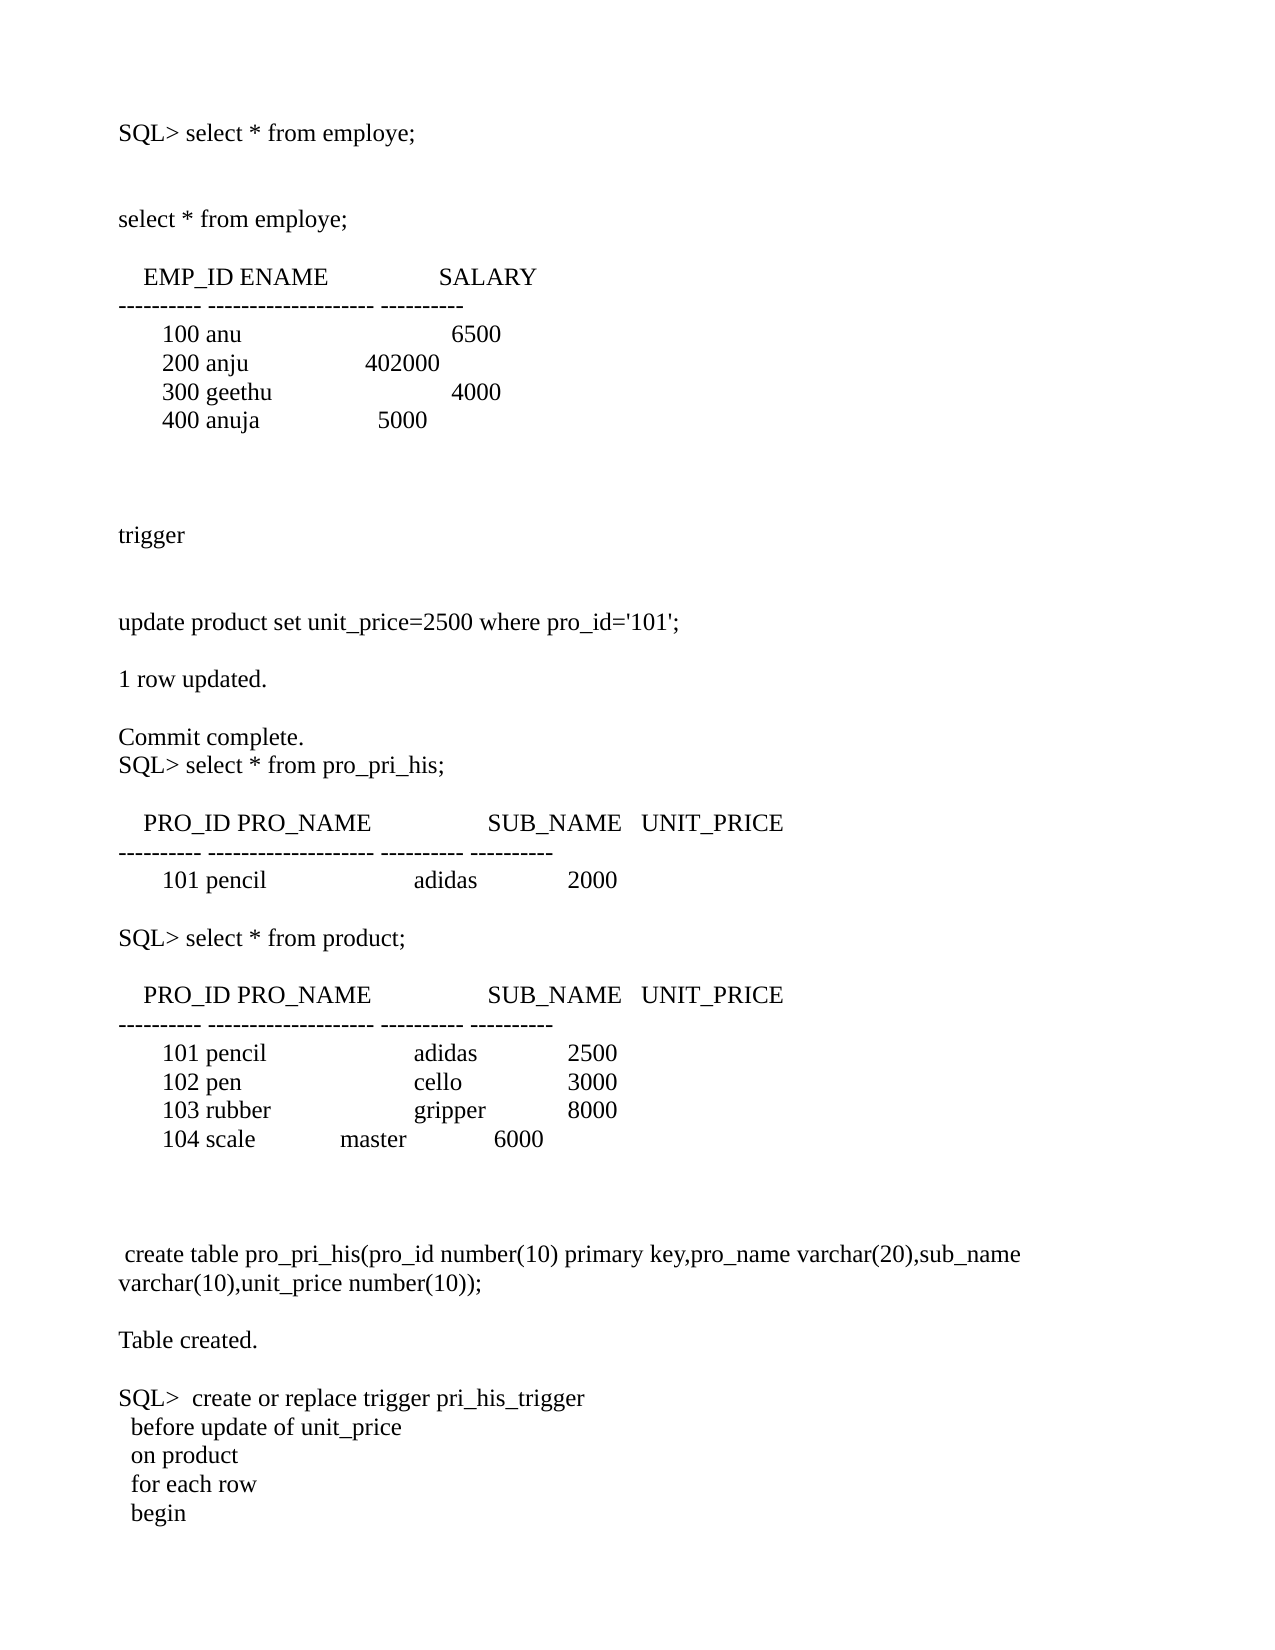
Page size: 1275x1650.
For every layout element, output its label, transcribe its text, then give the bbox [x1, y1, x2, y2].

text select * from employe; [118, 204, 1157, 233]
text ---------- -------------------- ---------- ---------- [118, 837, 1157, 866]
text Commit complete. [118, 722, 1157, 751]
text 300 geethu 4000 [118, 377, 1157, 406]
text create table pro_pri_his(pro_id number(10) primary key,pro_name varchar(20),sub_name varchar(10),unit_price number(10)); [118, 1239, 1157, 1297]
text SQL> select * from pro_pri_his; [118, 751, 1157, 779]
text 101 pencil adidas 2500 [118, 1038, 1157, 1067]
text update product set unit_price=2500 where pro_id='101'; [118, 607, 1157, 636]
text ---------- -------------------- ---------- ---------- [118, 1009, 1157, 1038]
text PRO_ID PRO_NAME SUB_NAME UNIT_PRICE [118, 808, 1157, 837]
text begin [118, 1498, 1157, 1527]
text Table created. [118, 1326, 1157, 1354]
text 200 anju 402000 [118, 348, 1157, 377]
text trigger [118, 521, 1157, 549]
text 100 anu 6500 [118, 319, 1157, 348]
text 400 anuja 5000 [118, 406, 1157, 434]
text 104 scale master 6000 [118, 1124, 1157, 1153]
text before update of unit_price [118, 1412, 1157, 1441]
text SQL> select * from product; [118, 923, 1157, 952]
text 1 row updated. [118, 664, 1157, 693]
text EMP_ID ENAME SALARY [118, 262, 1157, 291]
text PRO_ID PRO_NAME SUB_NAME UNIT_PRICE [118, 981, 1157, 1009]
text ---------- -------------------- ---------- [118, 291, 1157, 319]
text SQL> select * from employe; [118, 118, 1157, 147]
text 103 rubber gripper 8000 [118, 1096, 1157, 1124]
text 101 pencil adidas 2000 [118, 866, 1157, 894]
text for each row [118, 1469, 1157, 1498]
text SQL> create or replace trigger pri_his_trigger [118, 1383, 1157, 1412]
text 102 pen cello 3000 [118, 1067, 1157, 1096]
text on product [118, 1441, 1157, 1469]
